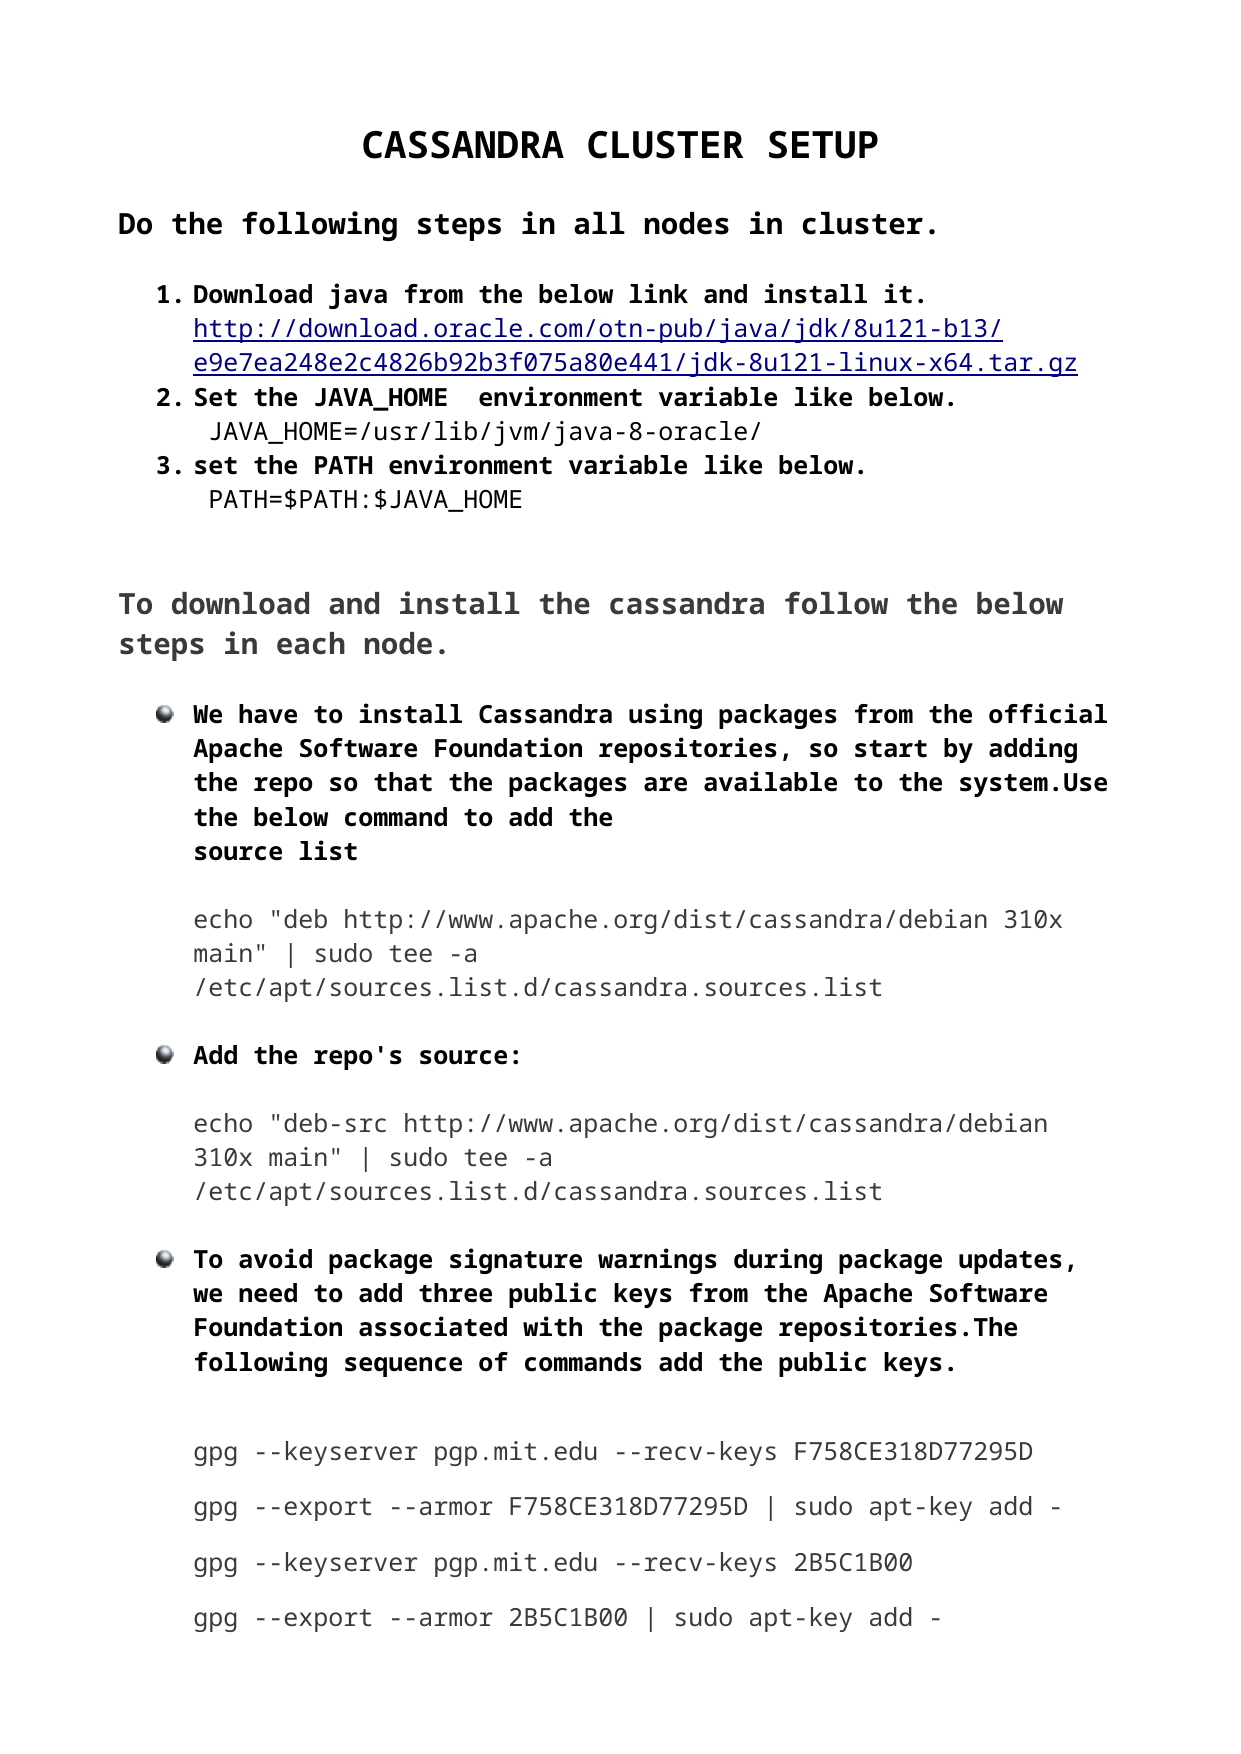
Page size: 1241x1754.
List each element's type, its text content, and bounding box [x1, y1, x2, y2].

list We have to install Cassandra using packages from the official Apache Software Foundation repositories, so start by adding the repo so that the packages are available to the system.Use the below command to add the [156, 697, 1122, 833]
list echo "deb http://www.apache.org/dist/cassandra/debian 310x main" | sudo tee -a /etc/apt/sources.list.d/cassandra.sources.list [156, 901, 1122, 1003]
list Add the repo's source: [156, 1038, 1122, 1072]
list gpg --export --armor F758CE318D77295D | sudo apt-key add - [156, 1489, 1122, 1523]
text To download and install the cassandra follow the below steps in each node. [118, 583, 1122, 663]
list Download java from the below link and install it. [156, 277, 1122, 311]
text Do the following steps in all nodes in cluster. [118, 203, 1122, 243]
list http://download.oracle.com/otn-pub/java/jdk/8u121-b13/e9e7ea248e2c4826b92b3f075a80e441/jdk-8u121-linux-x64.tar.gz [156, 311, 1122, 379]
picture [156, 705, 174, 723]
list Set the JAVA_HOME environment variable like below. [156, 379, 1122, 413]
list To avoid package signature warnings during package updates, we need to add three public keys from the Apache Software Foundation associated with the package repositories.The following sequence of commands add the public keys. [156, 1242, 1122, 1378]
text CASSANDRA CLUSTER SETUP [118, 118, 1122, 169]
list gpg --keyserver pgp.mit.edu --recv-keys F758CE318D77295D [156, 1434, 1122, 1468]
list PATH=$PATH:$JAVA_HOME [156, 481, 1122, 515]
list set the PATH environment variable like below. [156, 447, 1122, 481]
list JAVA_HOME=/usr/lib/jvm/java-8-oracle/ [156, 413, 1122, 447]
list gpg --export --armor 2B5C1B00 | sudo apt-key add - [156, 1600, 1122, 1634]
picture [156, 1045, 174, 1064]
picture [156, 1250, 174, 1268]
list gpg --keyserver pgp.mit.edu --recv-keys 2B5C1B00 [156, 1544, 1122, 1578]
list echo "deb-src http://www.apache.org/dist/cassandra/debian 310x main" | sudo tee -a /etc/apt/sources.list.d/cassandra.sources.list [156, 1106, 1122, 1208]
list source list [156, 833, 1122, 867]
